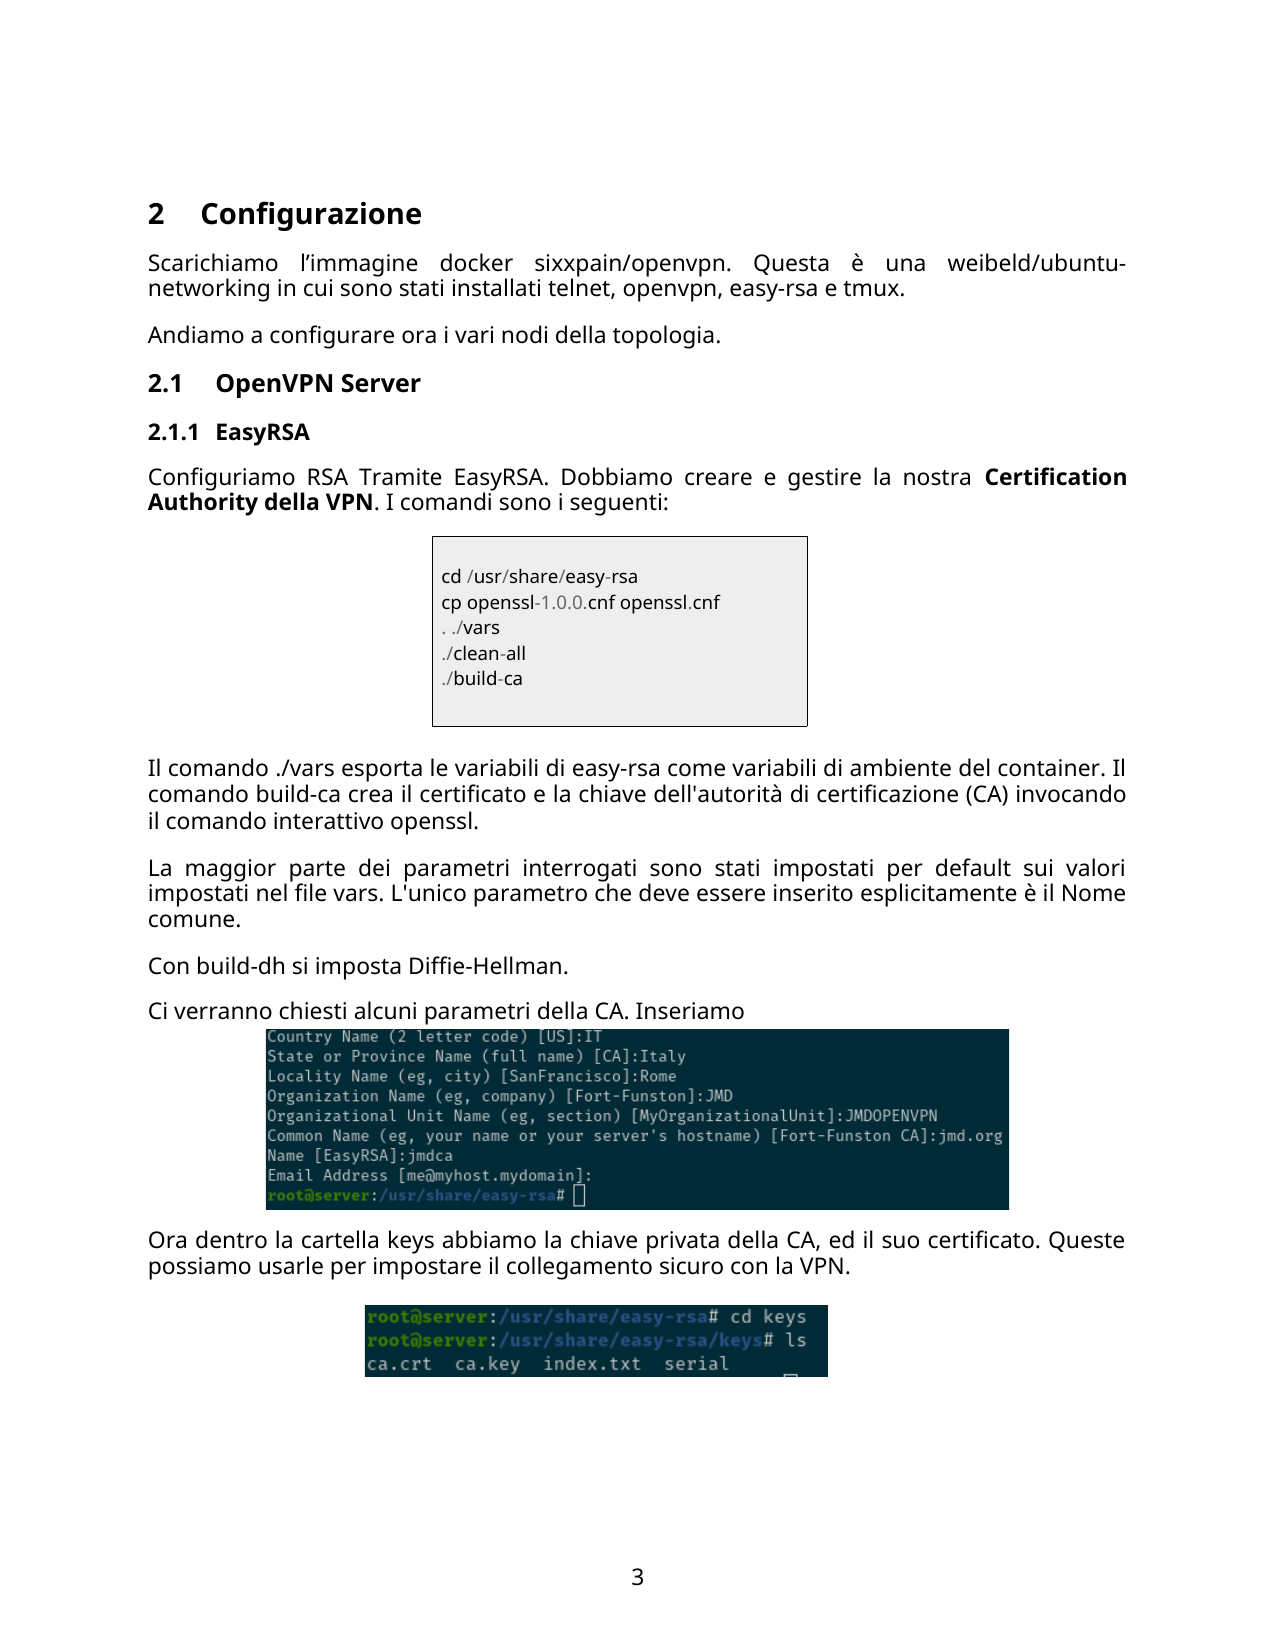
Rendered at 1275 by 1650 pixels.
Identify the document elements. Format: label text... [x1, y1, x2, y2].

picture [306, 1113, 312, 1121]
picture [837, 1133, 843, 1141]
picture [530, 1074, 536, 1081]
picture [268, 1113, 274, 1121]
picture [325, 1054, 331, 1061]
picture [408, 1110, 415, 1121]
picture [368, 1361, 376, 1370]
picture [568, 1029, 572, 1044]
picture [977, 1133, 983, 1141]
picture [464, 1173, 471, 1179]
picture [846, 1133, 852, 1140]
picture [343, 1133, 349, 1141]
picture [652, 1113, 660, 1122]
picture [353, 1034, 377, 1041]
picture [371, 1094, 377, 1101]
picture [445, 1337, 476, 1346]
picture [523, 1314, 530, 1322]
picture [279, 1113, 284, 1121]
picture [546, 1361, 551, 1370]
picture [599, 1314, 608, 1322]
picture [599, 1337, 607, 1346]
picture [494, 1050, 498, 1061]
picture [371, 1173, 377, 1180]
picture [707, 1090, 731, 1101]
picture [455, 1110, 461, 1121]
picture [578, 1361, 585, 1370]
picture [548, 1133, 553, 1142]
picture [577, 1337, 585, 1346]
picture [567, 1310, 574, 1322]
picture [464, 1113, 470, 1121]
picture [632, 1314, 640, 1322]
picture [382, 1150, 388, 1160]
picture [651, 1074, 675, 1081]
picture [492, 1034, 498, 1041]
picture [677, 1361, 684, 1370]
picture [660, 1133, 666, 1141]
picture [520, 1113, 527, 1124]
picture [745, 1110, 749, 1121]
picture [362, 1150, 381, 1160]
picture [399, 1054, 405, 1061]
picture [417, 1150, 433, 1160]
picture [400, 1168, 404, 1183]
picture [501, 1094, 517, 1104]
picture [343, 1031, 349, 1041]
picture [297, 1113, 303, 1121]
picture [721, 1356, 727, 1370]
picture [558, 1189, 564, 1200]
picture [381, 1113, 387, 1121]
picture [888, 1110, 898, 1121]
picture [587, 1110, 591, 1121]
picture [709, 1309, 718, 1322]
picture [762, 1113, 768, 1121]
picture [464, 1193, 470, 1200]
picture [567, 1113, 573, 1121]
picture [530, 1193, 536, 1200]
picture [523, 1337, 530, 1346]
picture [268, 1130, 276, 1141]
picture [689, 1361, 695, 1370]
picture [288, 1113, 294, 1124]
picture [810, 1110, 815, 1121]
picture [995, 1132, 1001, 1144]
picture [641, 1070, 647, 1081]
picture [654, 1337, 662, 1350]
picture [467, 1361, 475, 1370]
picture [595, 1074, 601, 1081]
picture [502, 1054, 508, 1061]
picture [589, 1314, 597, 1322]
picture [698, 1314, 706, 1322]
picture [669, 1094, 675, 1101]
picture [401, 1361, 409, 1370]
picture [611, 1333, 618, 1347]
picture [548, 1193, 554, 1200]
picture [392, 1110, 396, 1121]
picture [492, 1193, 498, 1200]
picture [576, 1074, 582, 1081]
picture [425, 1358, 431, 1370]
picture [381, 1074, 387, 1081]
picture [753, 1113, 759, 1121]
picture [278, 1074, 284, 1081]
picture [688, 1113, 694, 1121]
picture [287, 1034, 294, 1041]
picture [765, 1333, 772, 1346]
picture [700, 1361, 706, 1370]
picture [948, 1130, 964, 1141]
picture [783, 1110, 787, 1121]
picture [297, 1034, 303, 1041]
picture [725, 1133, 749, 1141]
picture [776, 1313, 783, 1322]
picture [456, 1193, 462, 1200]
picture [520, 1050, 524, 1061]
picture [847, 1110, 880, 1121]
text cp openssl-1.0.0.cnf openssl.cnf [441, 589, 798, 615]
picture [621, 1337, 629, 1346]
picture [345, 1091, 349, 1101]
picture [707, 1131, 712, 1141]
picture [677, 1337, 685, 1346]
picture [670, 1113, 675, 1121]
picture [613, 1074, 620, 1081]
picture [371, 1054, 377, 1061]
picture [520, 1170, 526, 1180]
picture [511, 1193, 517, 1203]
picture [530, 1094, 536, 1101]
picture [480, 1113, 487, 1121]
picture [548, 1054, 573, 1061]
picture [484, 1171, 489, 1180]
picture [716, 1133, 722, 1141]
picture [278, 1034, 284, 1041]
picture [790, 1133, 796, 1141]
picture [567, 1356, 574, 1370]
picture [742, 1337, 750, 1350]
picture [427, 1034, 433, 1041]
picture [577, 1111, 582, 1121]
picture [530, 1173, 554, 1180]
picture [399, 1070, 403, 1081]
picture [473, 1113, 479, 1121]
picture [446, 1153, 452, 1160]
picture [927, 1110, 936, 1121]
picture [446, 1133, 452, 1141]
picture [604, 1113, 610, 1121]
picture [621, 1314, 630, 1322]
text ./build-ca [441, 666, 798, 691]
picture [478, 1313, 487, 1322]
picture [279, 1052, 284, 1061]
picture [697, 1113, 703, 1121]
picture [644, 1314, 651, 1322]
picture [660, 1054, 666, 1061]
text Scarichiamo l’immagine docker sixxpain/openvpn. Questa è una weibeld/ubuntu-networking in cui sono stati installati telnet, openvpn, easy-rsa e tmux. [148, 250, 1127, 303]
picture [500, 1309, 508, 1324]
picture [721, 1333, 728, 1346]
picture [539, 1070, 544, 1081]
picture [483, 1193, 489, 1200]
picture [865, 1131, 870, 1141]
picture [399, 1132, 405, 1144]
picture [475, 1074, 480, 1082]
picture [334, 1130, 340, 1141]
picture [754, 1337, 761, 1346]
picture [334, 1113, 340, 1121]
picture [343, 1170, 349, 1180]
picture [325, 1170, 331, 1178]
picture [655, 1314, 662, 1326]
text Con build-dh si imposta Diffie-Hellman. [148, 953, 1127, 980]
picture [987, 1133, 992, 1141]
picture [455, 1170, 461, 1180]
picture [731, 1337, 739, 1346]
text Ora dentro la cartella keys abbiamo la chiave privata della CA, ed il suo certificato. Queste possiamo usarle per impostare il collegamento sicuro con la VPN. [148, 1044, 1127, 1282]
subtitle Configurazione [148, 198, 1127, 231]
picture [624, 1133, 629, 1141]
picture [287, 1074, 293, 1081]
picture [577, 1314, 585, 1322]
picture [595, 1133, 601, 1141]
picture [456, 1133, 461, 1141]
picture [772, 1113, 778, 1121]
text La maggior parte dei parametri interrogati sono stati impostati per default sui valori impostati nel file vars. L'unico parametro che deve essere inserito esplicitamente è il Nome comune. [148, 855, 1127, 934]
picture [413, 1361, 420, 1370]
picture [371, 1113, 377, 1121]
picture [501, 1173, 512, 1180]
picture [902, 1130, 913, 1141]
picture [436, 1133, 443, 1141]
picture [539, 1193, 545, 1200]
picture [612, 1358, 618, 1370]
picture [732, 1313, 739, 1322]
picture [809, 1131, 814, 1141]
picture [698, 1337, 706, 1346]
picture [447, 1173, 452, 1181]
picture [297, 1074, 303, 1081]
picture [390, 1090, 396, 1101]
picture [390, 1193, 396, 1200]
picture [478, 1337, 487, 1346]
picture [368, 1333, 443, 1349]
text ./clean-all [441, 640, 798, 666]
picture [661, 1092, 666, 1101]
picture [556, 1361, 563, 1369]
picture [483, 1133, 503, 1141]
picture [595, 1113, 601, 1121]
picture [306, 1054, 312, 1061]
picture [614, 1133, 619, 1141]
picture [409, 1193, 415, 1200]
picture [501, 1332, 508, 1347]
picture [632, 1337, 640, 1346]
picture [307, 1070, 311, 1081]
picture [511, 1034, 517, 1041]
picture [512, 1361, 519, 1374]
picture [874, 1133, 880, 1141]
picture [640, 1110, 652, 1121]
picture [883, 1133, 890, 1140]
picture [511, 1050, 515, 1061]
text . ./vars [441, 615, 798, 640]
picture [428, 1110, 433, 1121]
picture [353, 1050, 360, 1061]
picture [353, 1070, 359, 1081]
picture [368, 1309, 443, 1325]
picture [436, 1050, 443, 1061]
picture [269, 1193, 295, 1200]
picture [902, 1110, 913, 1121]
picture [427, 1133, 432, 1142]
picture [500, 1361, 508, 1370]
picture [604, 1050, 619, 1061]
picture [800, 1113, 806, 1121]
picture [362, 1074, 378, 1081]
picture [269, 1150, 275, 1160]
picture [502, 1031, 508, 1041]
picture [708, 1110, 712, 1121]
picture [278, 1133, 312, 1141]
picture [787, 1333, 794, 1346]
picture [548, 1031, 555, 1041]
picture [605, 1092, 610, 1101]
picture [445, 1313, 476, 1322]
picture [418, 1054, 424, 1061]
picture [315, 1133, 321, 1140]
picture [520, 1074, 526, 1081]
picture [409, 1074, 415, 1081]
picture [325, 1150, 330, 1160]
picture [716, 1113, 721, 1121]
subtitle EasyRSA [148, 419, 1127, 446]
picture [577, 1133, 582, 1141]
picture [512, 1337, 519, 1346]
picture [611, 1309, 618, 1324]
picture [455, 1093, 462, 1104]
picture [545, 1309, 552, 1324]
picture [725, 1113, 731, 1121]
picture [288, 1093, 294, 1104]
picture [622, 1361, 629, 1370]
picture [589, 1337, 597, 1346]
picture [540, 1029, 544, 1044]
picture [317, 1110, 321, 1121]
picture [354, 1153, 359, 1162]
picture [407, 1172, 447, 1181]
picture [558, 1031, 564, 1041]
text Configuriamo RSA Tramite EasyRSA. Dobbiamo creare e gestire la nostra Certification Authority della VPN. I comandi sono i seguenti: [148, 464, 1127, 517]
picture [446, 1054, 470, 1061]
picture [530, 1133, 536, 1141]
picture [585, 1095, 592, 1101]
picture [277, 1173, 294, 1180]
picture [641, 1094, 647, 1101]
picture [666, 1361, 673, 1370]
picture [604, 1133, 610, 1141]
picture [856, 1133, 862, 1141]
picture [688, 1337, 695, 1346]
picture [558, 1074, 564, 1081]
picture [800, 1133, 806, 1141]
picture [642, 1050, 647, 1061]
picture [765, 1309, 772, 1322]
picture [354, 1110, 358, 1121]
picture [326, 1034, 331, 1045]
picture [331, 1170, 340, 1180]
picture [520, 1133, 526, 1141]
picture [534, 1337, 542, 1346]
picture [743, 1309, 750, 1322]
picture [474, 1133, 480, 1140]
text Andiamo a configurare ora i vari nodi della topologia. [148, 322, 1127, 348]
picture [379, 1361, 387, 1370]
picture [548, 1113, 554, 1121]
picture [545, 1332, 552, 1347]
picture [399, 1094, 420, 1101]
text cd /usr/share/easy-rsa [441, 564, 798, 589]
picture [589, 1361, 596, 1370]
picture [446, 1094, 452, 1101]
picture [567, 1133, 573, 1141]
picture [710, 1333, 717, 1347]
picture [787, 1314, 794, 1324]
picture [520, 1094, 526, 1101]
picture [296, 1189, 369, 1202]
picture [669, 1050, 673, 1061]
picture [632, 1133, 638, 1141]
picture [697, 1133, 703, 1141]
picture [556, 1337, 563, 1346]
picture [644, 1337, 651, 1346]
picture [512, 1314, 519, 1322]
picture [287, 1054, 294, 1061]
picture [604, 1074, 610, 1081]
picture [534, 1314, 542, 1322]
picture [679, 1112, 685, 1124]
picture [680, 1054, 685, 1062]
picture [642, 1133, 647, 1141]
picture [489, 1356, 497, 1370]
picture [278, 1153, 303, 1160]
picture [798, 1337, 805, 1346]
picture [352, 1133, 368, 1141]
picture [790, 1110, 797, 1121]
picture [445, 1193, 452, 1200]
subtitle OpenVPN Server [148, 369, 1127, 398]
picture [679, 1094, 685, 1101]
picture [677, 1314, 685, 1322]
picture [556, 1314, 563, 1322]
picture [456, 1361, 464, 1370]
picture [651, 1094, 657, 1101]
picture [679, 1130, 685, 1140]
picture [437, 1190, 442, 1200]
picture [307, 1032, 312, 1041]
picture [297, 1094, 303, 1101]
picture [710, 1361, 717, 1370]
picture [269, 1031, 276, 1041]
picture [455, 1034, 461, 1041]
picture [634, 1358, 640, 1370]
picture [567, 1333, 574, 1346]
text Ci verranno chiesti alcuni parametri della CA. Inseriamo [148, 998, 1127, 1025]
picture [688, 1314, 695, 1322]
text Il comando ./vars esporta le variabili di easy-rsa come variabili di ambiente del container. Il comando build-ca crea il certificato e la chiave dell'autorità di certificazione (CA) invocando il comando interattivo openssl. [148, 536, 1127, 836]
picture [418, 1073, 425, 1085]
picture [268, 1094, 275, 1101]
